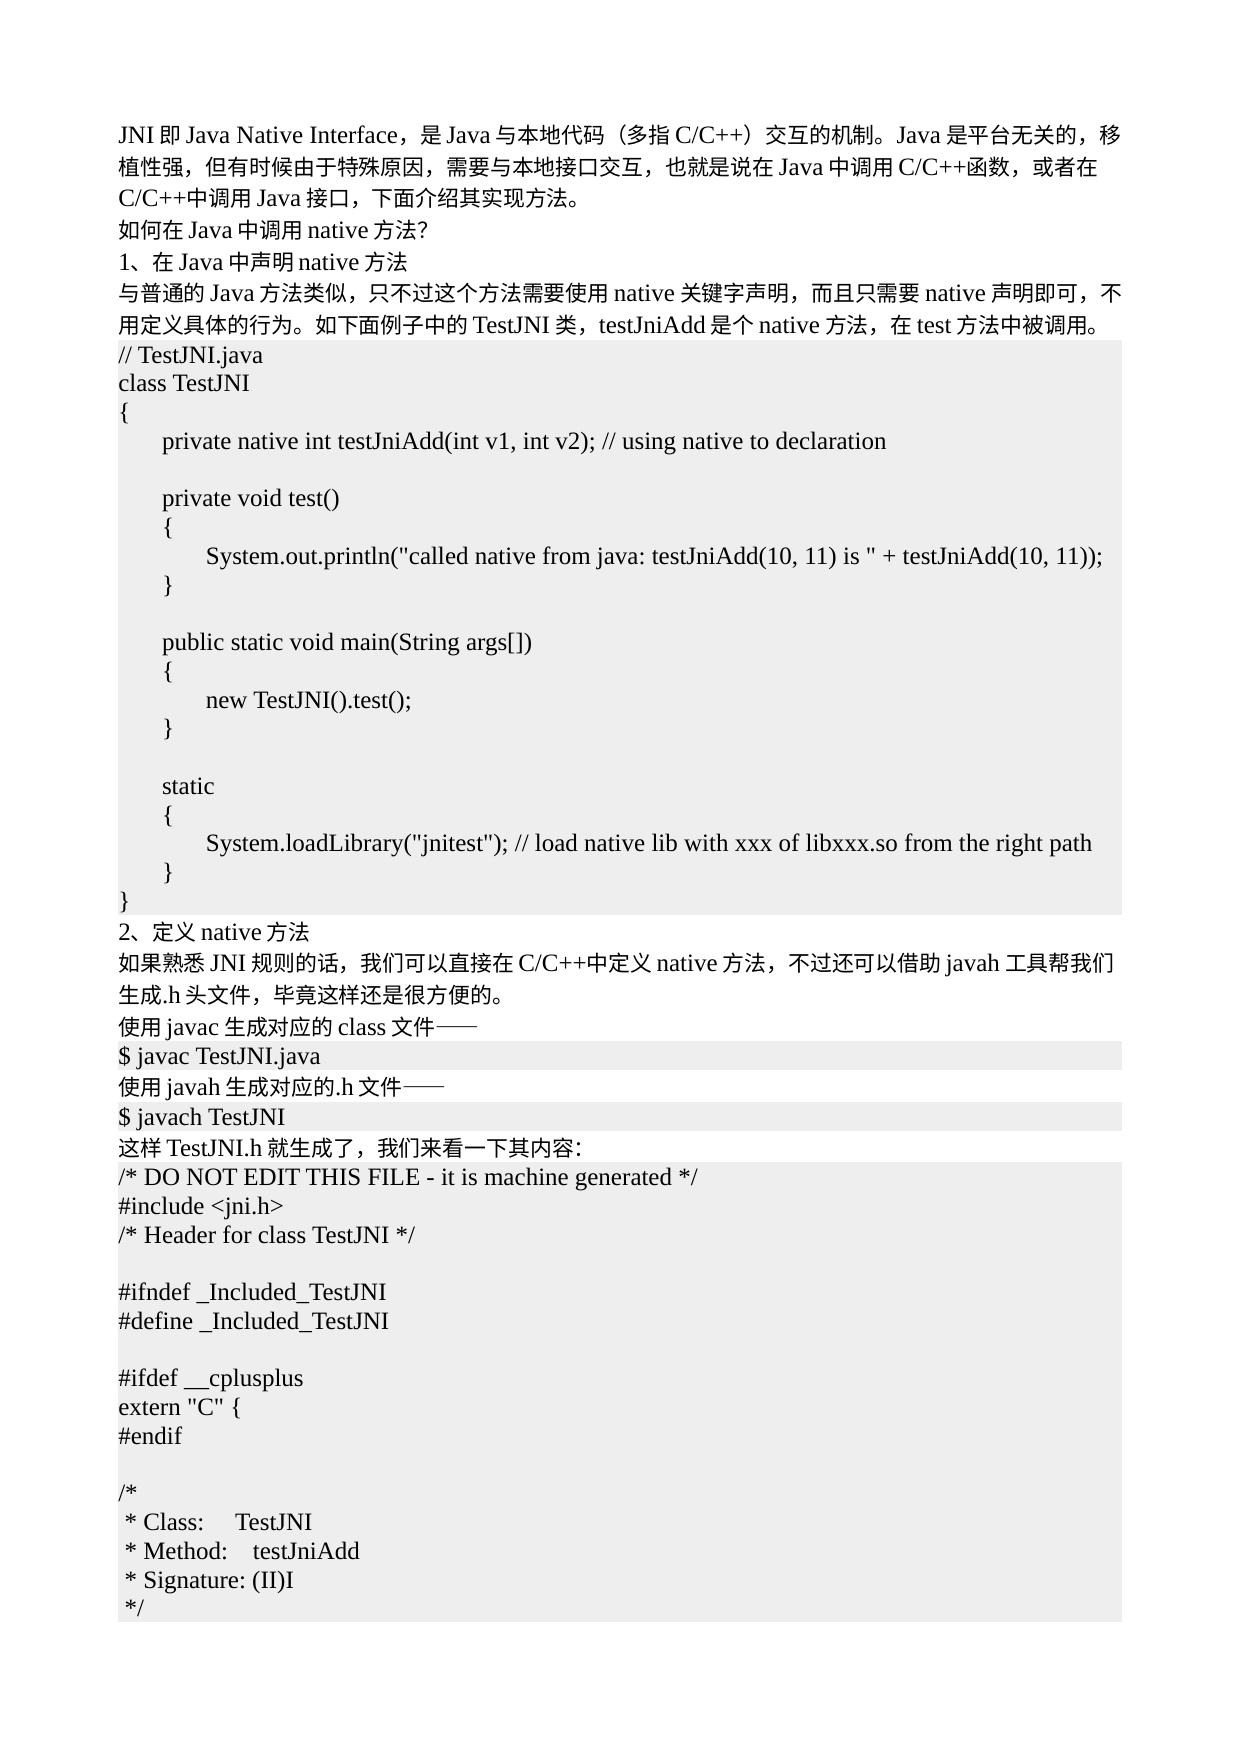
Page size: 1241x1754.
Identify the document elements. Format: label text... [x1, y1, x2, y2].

text extern "C" { [118, 1392, 1122, 1421]
text #ifdef __cplusplus [118, 1363, 1122, 1392]
text $ javach TestJNI [118, 1102, 1122, 1131]
text System.out.println("called native from java: testJniAdd(10, 11) is " + testJniAdd(10, 11)); [118, 541, 1122, 570]
text $ javac TestJNI.java [118, 1041, 1122, 1070]
text { [118, 512, 1122, 541]
text 这样TestJNI.h就生成了，我们来看一下其内容： [118, 1131, 1122, 1162]
text new TestJNI().test(); [118, 685, 1122, 713]
text 1、在Java中声明native方法 [118, 245, 1122, 276]
text private void test() [118, 483, 1122, 512]
text */ [118, 1593, 1122, 1622]
text /* DO NOT EDIT THIS FILE - it is machine generated */ [118, 1162, 1122, 1191]
text 与普通的Java方法类似，只不过这个方法需要使用native关键字声明，而且只需要native声明即可，不用定义具体的行为。如下面例子中的TestJNI类，testJniAdd是个native方法，在test方法中被调用。 [118, 276, 1122, 340]
text } [118, 570, 1122, 598]
text { [118, 397, 1122, 426]
text #endif [118, 1421, 1122, 1450]
text * Signature: (II)I [118, 1565, 1122, 1593]
text * Method: testJniAdd [118, 1536, 1122, 1565]
text 如何在Java中调用native方法？ [118, 213, 1122, 245]
text } [118, 857, 1122, 886]
text System.loadLibrary("jnitest"); // load native lib with xxx of libxxx.so from the right path [118, 828, 1122, 857]
text 如果熟悉JNI规则的话，我们可以直接在C/C++中定义native方法，不过还可以借助javah工具帮我们生成.h头文件，毕竟这样还是很方便的。 [118, 946, 1122, 1010]
text class TestJNI [118, 368, 1122, 397]
text JNI即Java Native Interface，是Java与本地代码（多指C/C++）交互的机制。Java是平台无关的，移植性强，但有时候由于特殊原因，需要与本地接口交互，也就是说在Java中调用C/C++函数，或者在C/C++中调用Java接口，下面介绍其实现方法。 [118, 118, 1122, 213]
text { [118, 656, 1122, 685]
text static [118, 771, 1122, 800]
text 使用javah生成对应的.h文件—— [118, 1070, 1122, 1102]
text public static void main(String args[]) [118, 627, 1122, 656]
text private native int testJniAdd(int v1, int v2); // using native to declaration [118, 426, 1122, 455]
text #define _Included_TestJNI [118, 1306, 1122, 1335]
text #ifndef _Included_TestJNI [118, 1277, 1122, 1306]
text #include <jni.h> [118, 1191, 1122, 1220]
text } [118, 886, 1122, 915]
text } [118, 713, 1122, 742]
text { [118, 800, 1122, 828]
text // TestJNI.java [118, 340, 1122, 368]
text /* [118, 1478, 1122, 1507]
text /* Header for class TestJNI */ [118, 1220, 1122, 1248]
text 2、定义native方法 [118, 915, 1122, 946]
text 使用javac生成对应的class文件—— [118, 1010, 1122, 1041]
text * Class: TestJNI [118, 1507, 1122, 1536]
